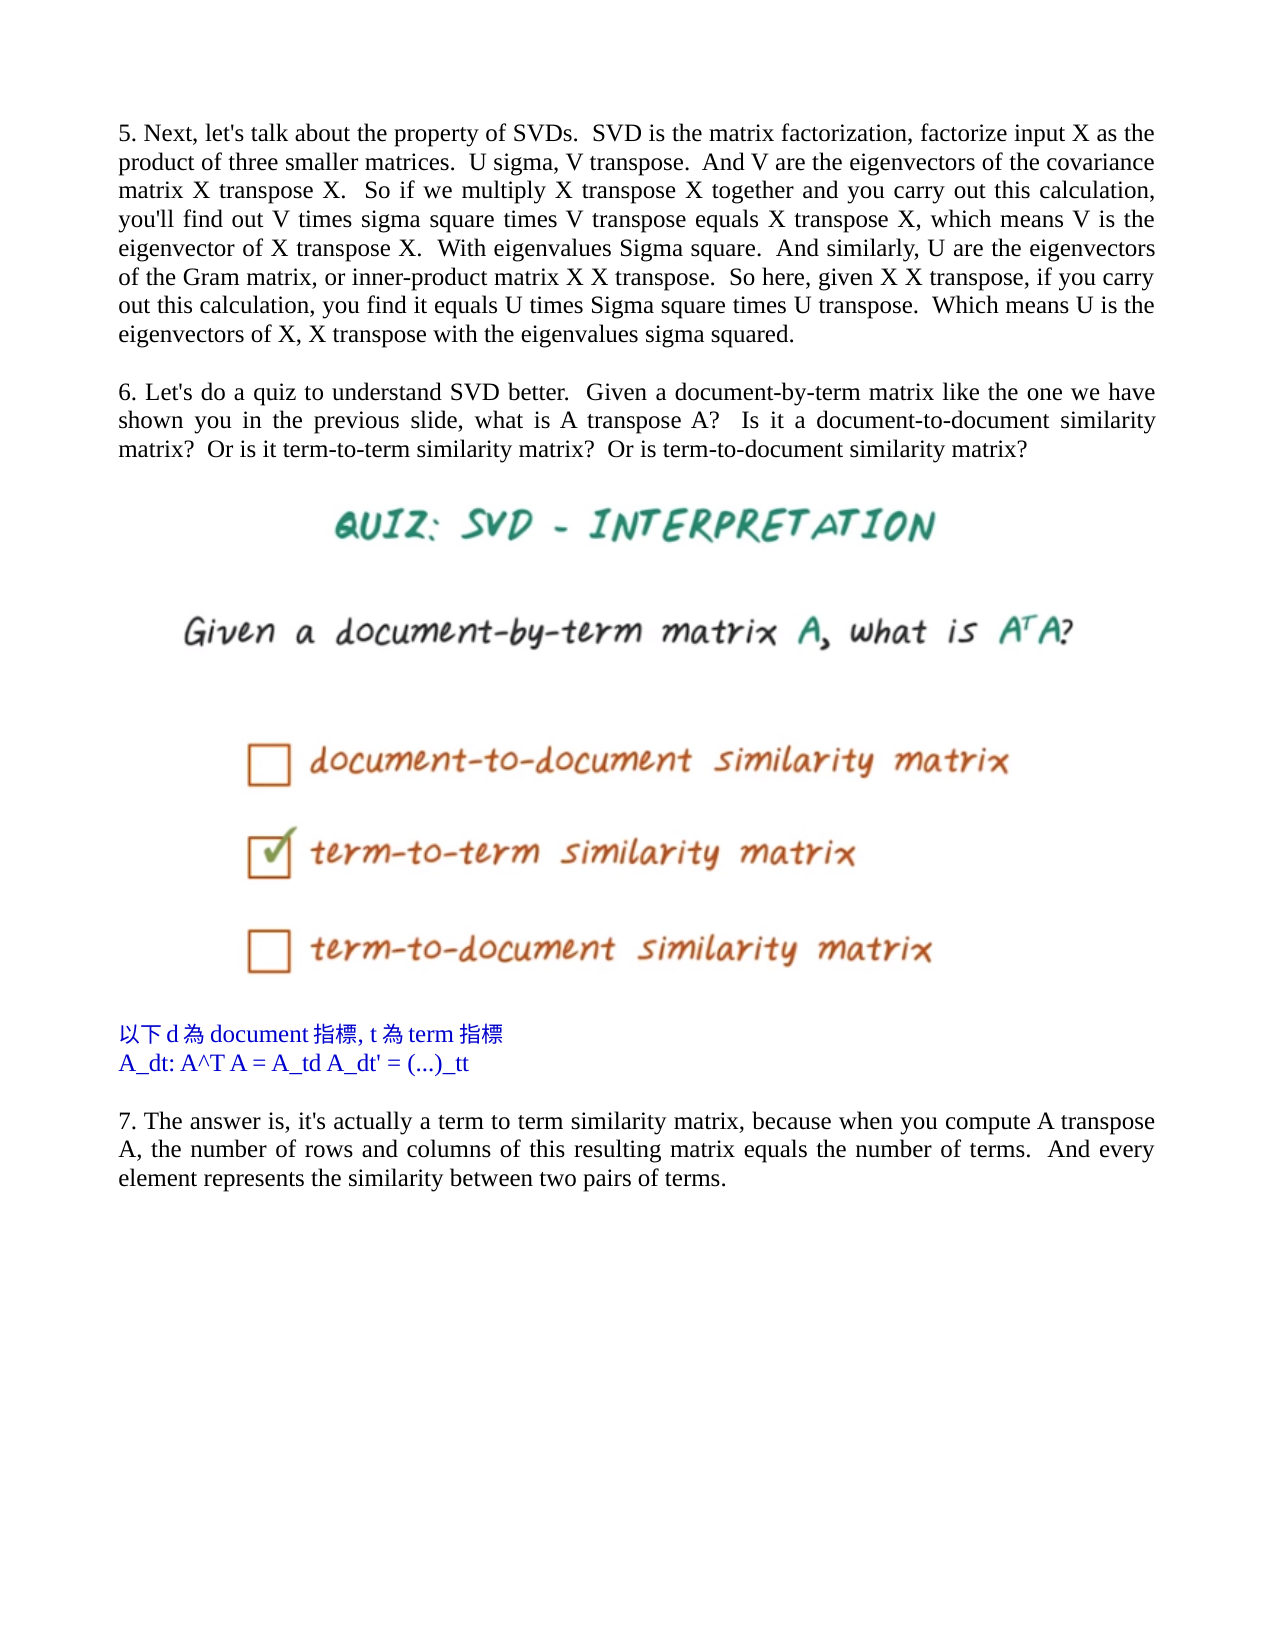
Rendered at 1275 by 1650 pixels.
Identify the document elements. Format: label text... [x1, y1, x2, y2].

picture [118, 491, 1157, 988]
text 以下d為document指標, t為term指標 [118, 1017, 1157, 1048]
text 7. The answer is, it's actually a term to term similarity matrix, because when you compute A transpose A, the number of rows and columns of this resulting matrix equals the number of terms. And every element represents the similarity between two pairs of terms. [118, 1106, 1157, 1192]
text 5. Next, let's talk about the property of SVDs. SVD is the matrix factorization, factorize input X as the product of three smaller matrices. U sigma, V transpose. And V are the eigenvectors of the covariance matrix X transpose X. So if we multiply X transpose X together and you carry out this calculation, you'll find out V times sigma square times V transpose equals X transpose X, which means V is the eigenvector of X transpose X. With eigenvalues Sigma square. And similarly, U are the eigenvectors of the Gram matrix, or inner-product matrix X X transpose. So here, given X X transpose, if you carry out this calculation, you find it equals U times Sigma square times U transpose. Which means U is the eigenvectors of X, X transpose with the eigenvalues sigma squared. [118, 118, 1157, 348]
text A_dt: A^T A = A_td A_dt' = (...)_tt [118, 1048, 1157, 1077]
text 6. Let's do a quiz to understand SVD better. Given a document-by-term matrix like the one we have shown you in the previous slide, what is A transpose A? Is it a document-to-document similarity matrix? Or is it term-to-term similarity matrix? Or is term-to-document similarity matrix? [118, 377, 1157, 463]
